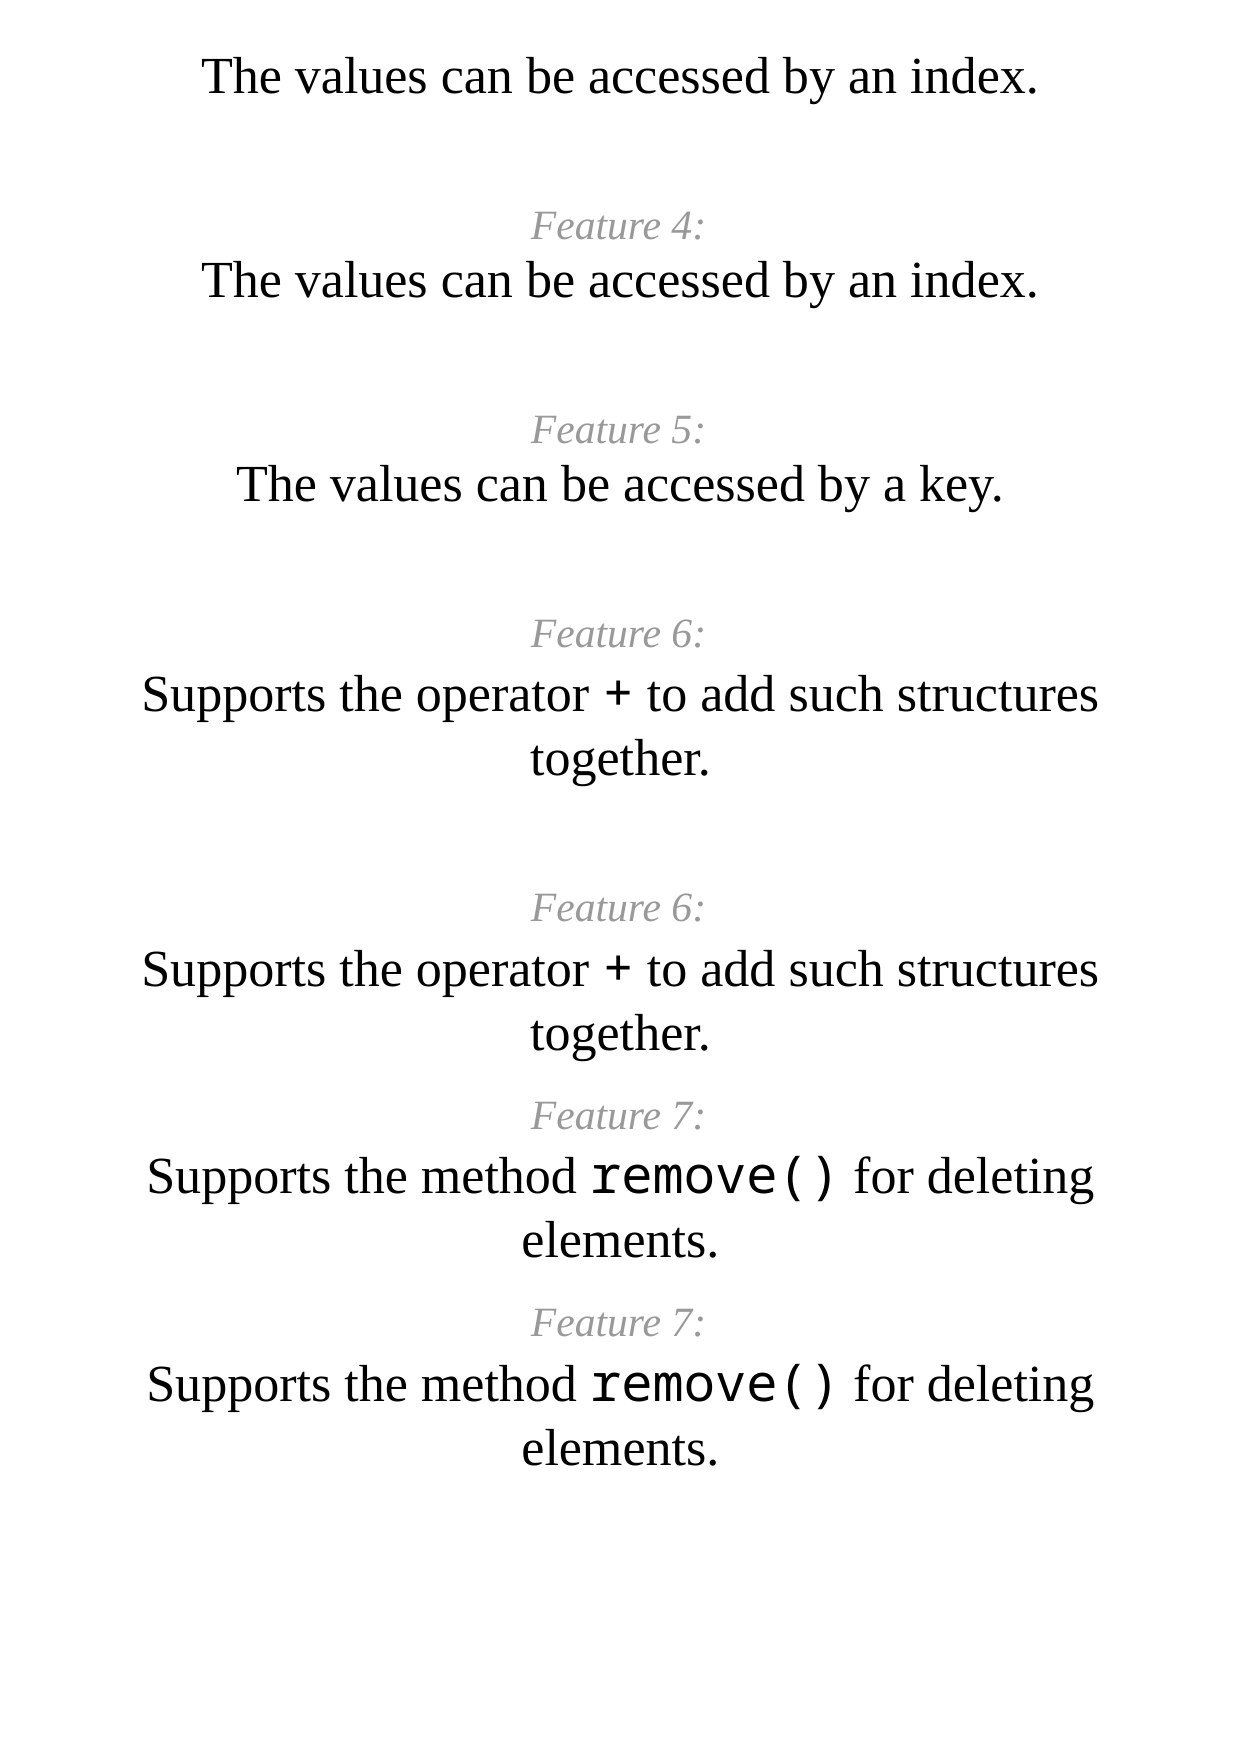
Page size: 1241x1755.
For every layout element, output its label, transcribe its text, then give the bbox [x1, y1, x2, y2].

text Supports the method remove() for deleting elements. [45, 1346, 1196, 1476]
text The values can be accessed by an index. [45, 249, 1196, 308]
text Feature 7: [45, 1298, 1196, 1346]
text Feature 6: [45, 883, 1196, 931]
text Supports the operator + to add such structures together. [45, 656, 1196, 787]
text Feature 6: [45, 608, 1196, 656]
text Feature 4: [45, 201, 1196, 249]
text Feature 7: [45, 1090, 1196, 1138]
text Supports the operator + to add such structures together. [45, 931, 1196, 1061]
text Feature 5: [45, 404, 1196, 452]
text The values can be accessed by an index. [45, 45, 1196, 105]
text Supports the method remove() for deleting elements. [45, 1138, 1196, 1269]
text The values can be accessed by a key. [45, 452, 1196, 512]
